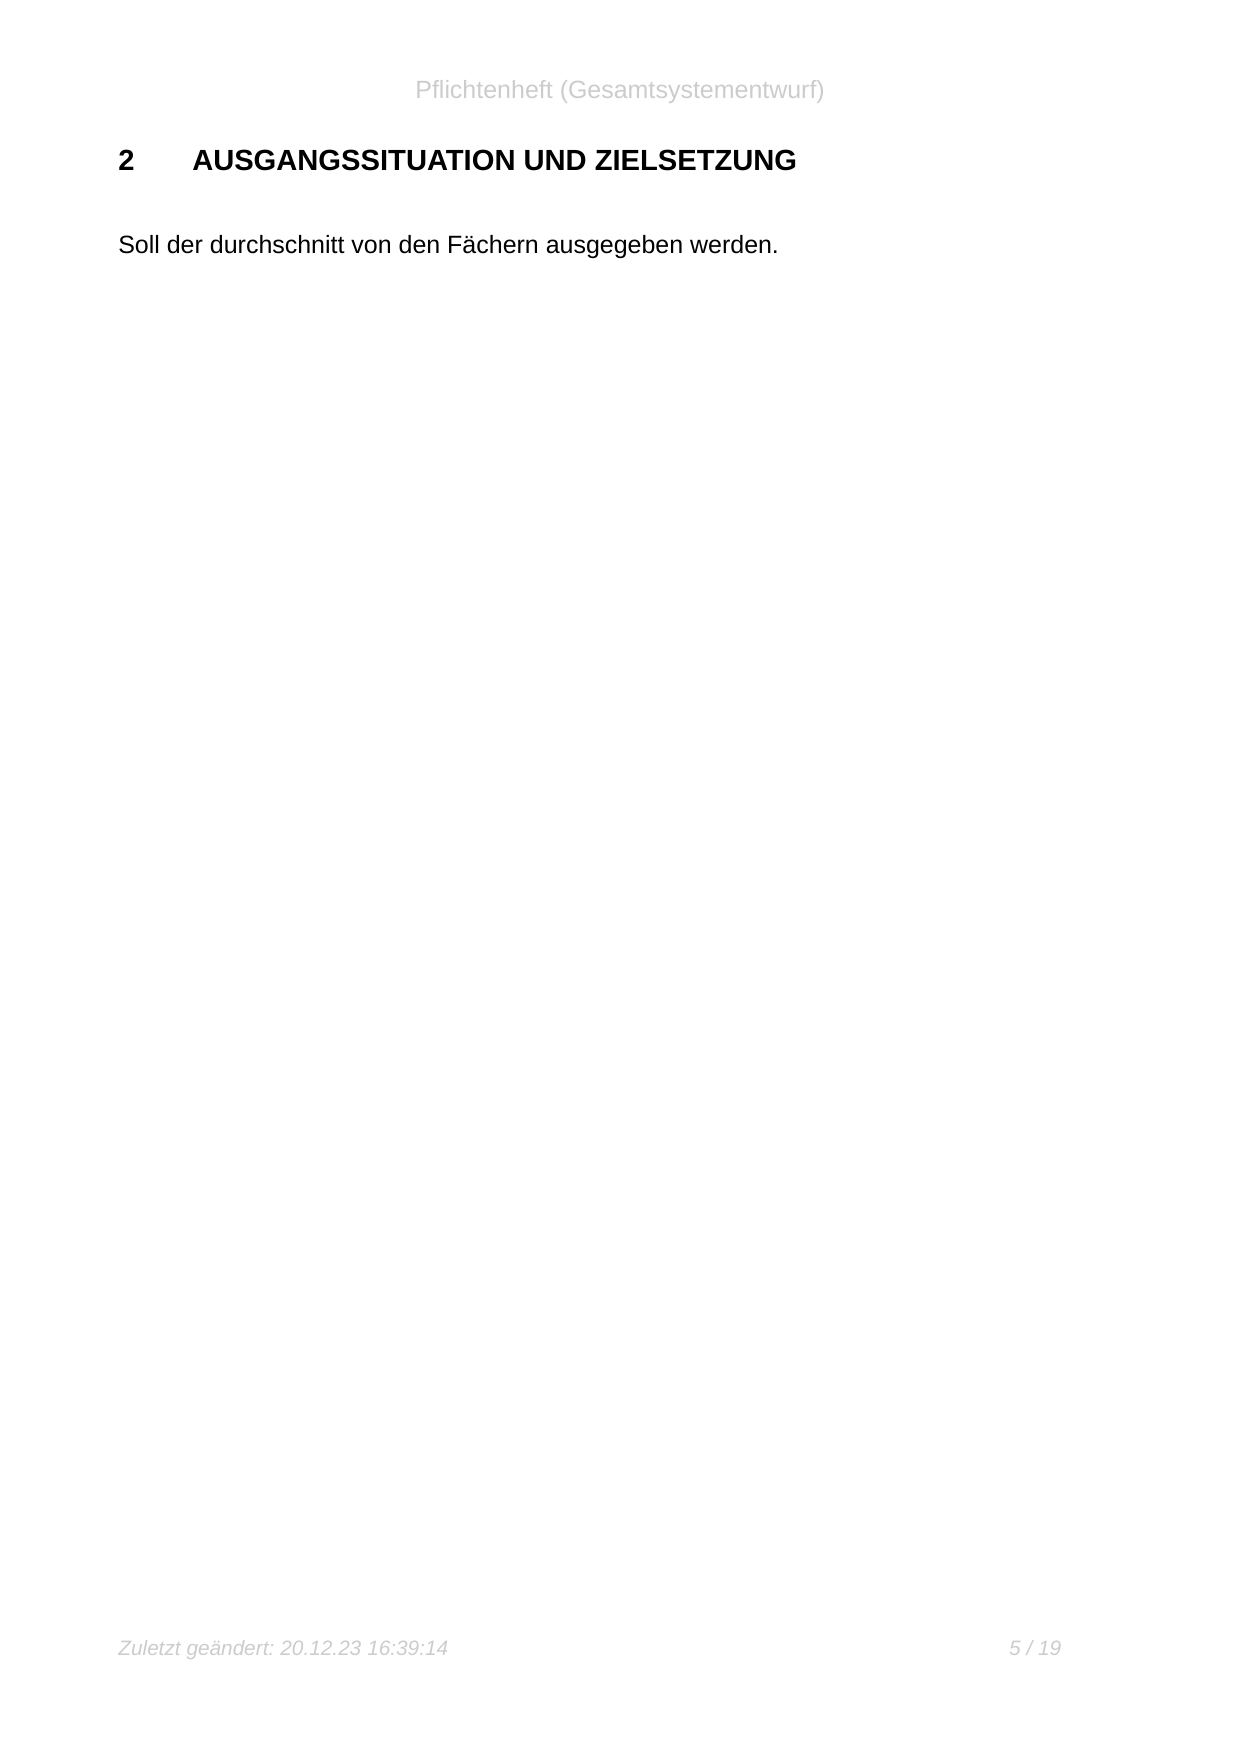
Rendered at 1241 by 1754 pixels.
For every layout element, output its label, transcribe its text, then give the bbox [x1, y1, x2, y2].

subtitle Ausgangssituation und Zielsetzung [118, 143, 1122, 177]
text Soll der durchschnitt von den Fächern ausgegeben werden. [118, 230, 1122, 259]
